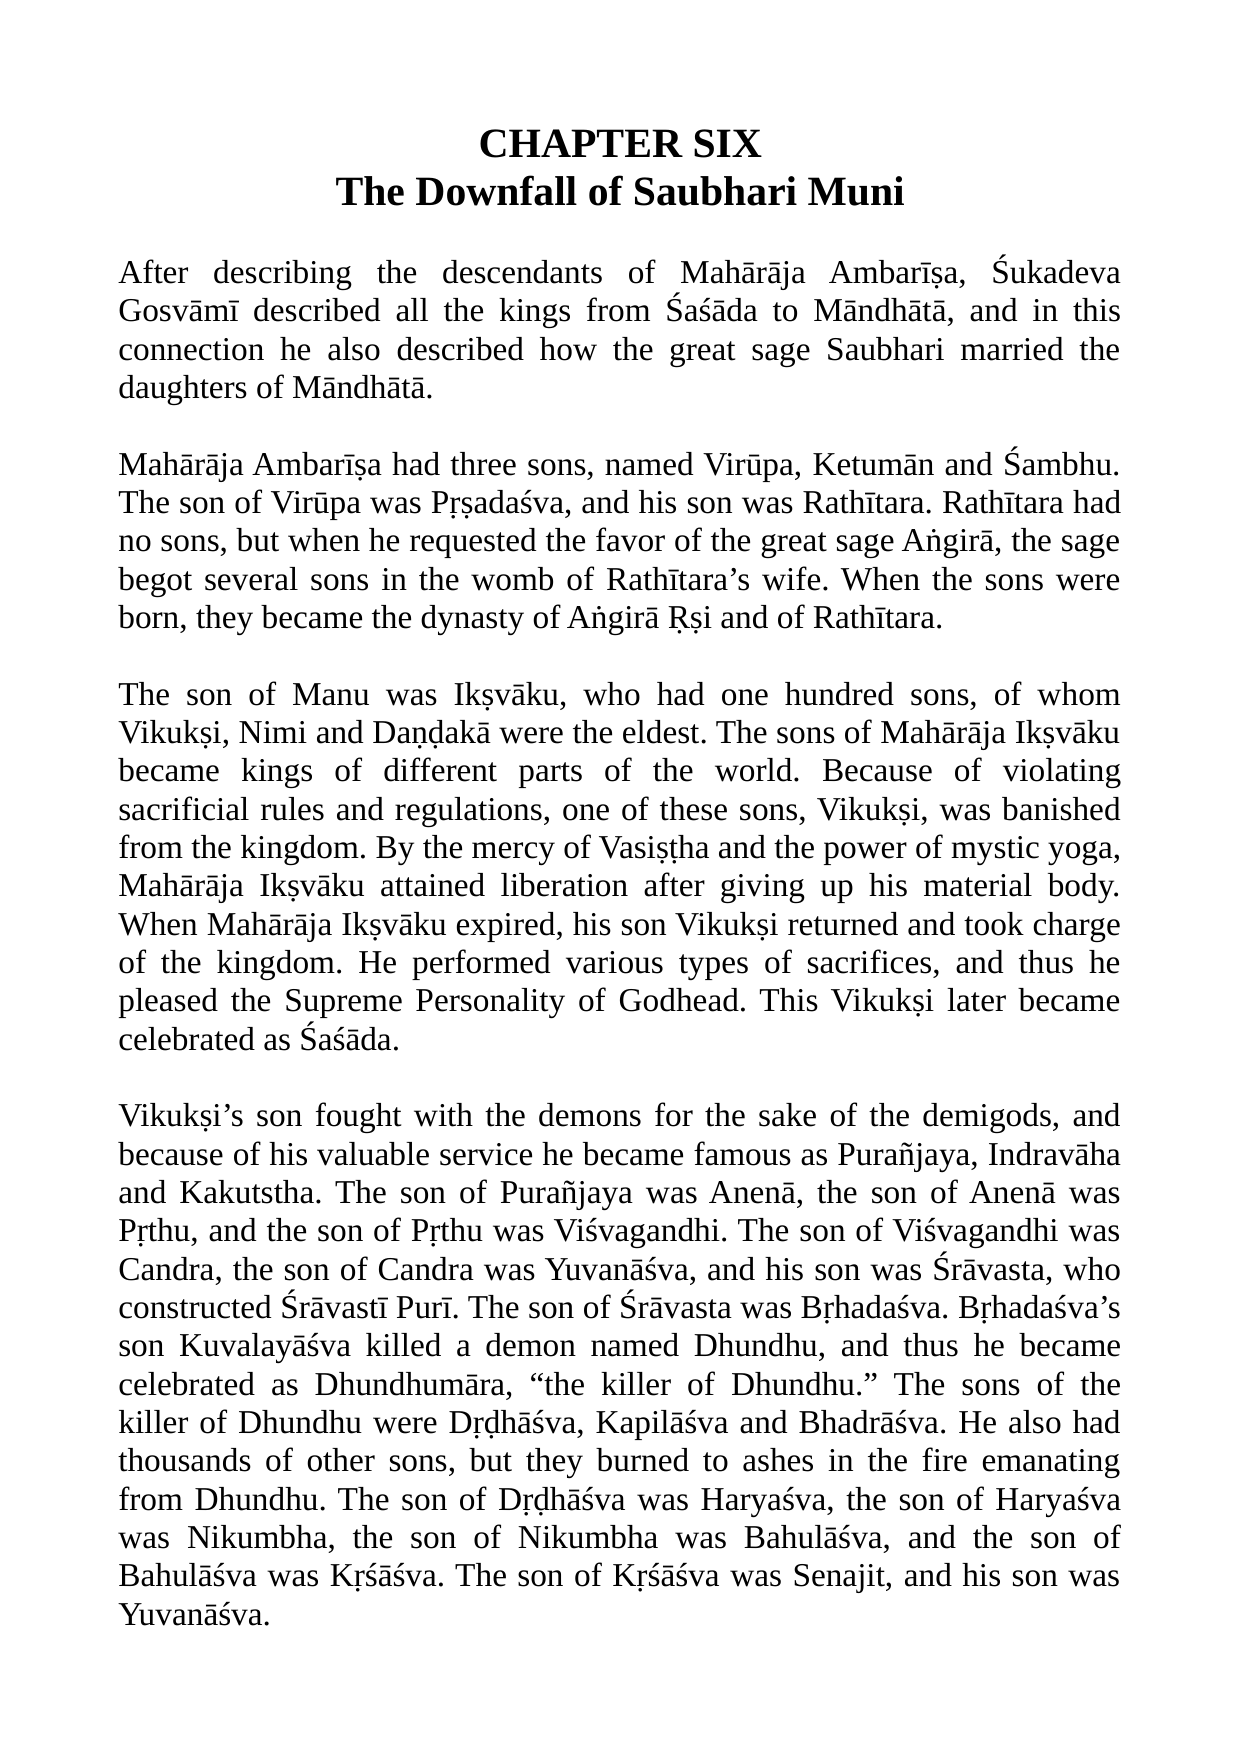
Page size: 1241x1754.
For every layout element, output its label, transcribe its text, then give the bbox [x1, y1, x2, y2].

text Mahārāja Ambarīṣa had three sons, named Virūpa, Ketumān and Śambhu. The son of Virūpa was Pṛṣadaśva, and his son was Rathītara. Rathītara had no sons, but when he requested the favor of the great sage Aṅgirā, the sage begot several sons in the womb of Rathītara’s wife. When the sons were born, they became the dynasty of Aṅgirā Ṛṣi and of Rathītara. [118, 444, 1122, 636]
text The Downfall of Saubhari Muni [118, 166, 1122, 214]
text CHAPTER SIX [118, 118, 1122, 166]
text After describing the descendants of Mahārāja Ambarīṣa, Śukadeva Gosvāmī described all the kings from Śaśāda to Māndhātā, and in this connection he also described how the great sage Saubhari married the daughters of Māndhātā. [118, 252, 1122, 406]
text Vikukṣi’s son fought with the demons for the sake of the demigods, and because of his valuable service he became famous as Purañjaya, Indravāha and Kakutstha. The son of Purañjaya was Anenā, the son of Anenā was Pṛthu, and the son of Pṛthu was Viśvagandhi. The son of Viśvagandhi was Candra, the son of Candra was Yuvanāśva, and his son was Śrāvasta, who constructed Śrāvastī Purī. The son of Śrāvasta was Bṛhadaśva. Bṛhadaśva’s son Kuvalayāśva killed a demon named Dhundhu, and thus he became celebrated as Dhundhumāra, “the killer of Dhundhu.” The sons of the killer of Dhundhu were Dṛḍhāśva, Kapilāśva and Bhadrāśva. He also had thousands of other sons, but they burned to ashes in the fire emanating from Dhundhu. The son of Dṛḍhāśva was Haryaśva, the son of Haryaśva was Nikumbha, the son of Nikumbha was Bahulāśva, and the son of Bahulāśva was Kṛśāśva. The son of Kṛśāśva was Senajit, and his son was Yuvanāśva. [118, 1096, 1122, 1632]
text The son of Manu was Ikṣvāku, who had one hundred sons, of whom Vikukṣi, Nimi and Daṇḍakā were the eldest. The sons of Mahārāja Ikṣvāku became kings of different parts of the world. Because of violating sacrificial rules and regulations, one of these sons, Vikukṣi, was banished from the kingdom. By the mercy of Vasiṣṭha and the power of mystic yoga, Mahārāja Ikṣvāku attained liberation after giving up his material body. When Mahārāja Ikṣvāku expired, his son Vikukṣi returned and took charge of the kingdom. He performed various types of sacrifices, and thus he pleased the Supreme Personality of Godhead. This Vikukṣi later became celebrated as Śaśāda. [118, 674, 1122, 1057]
